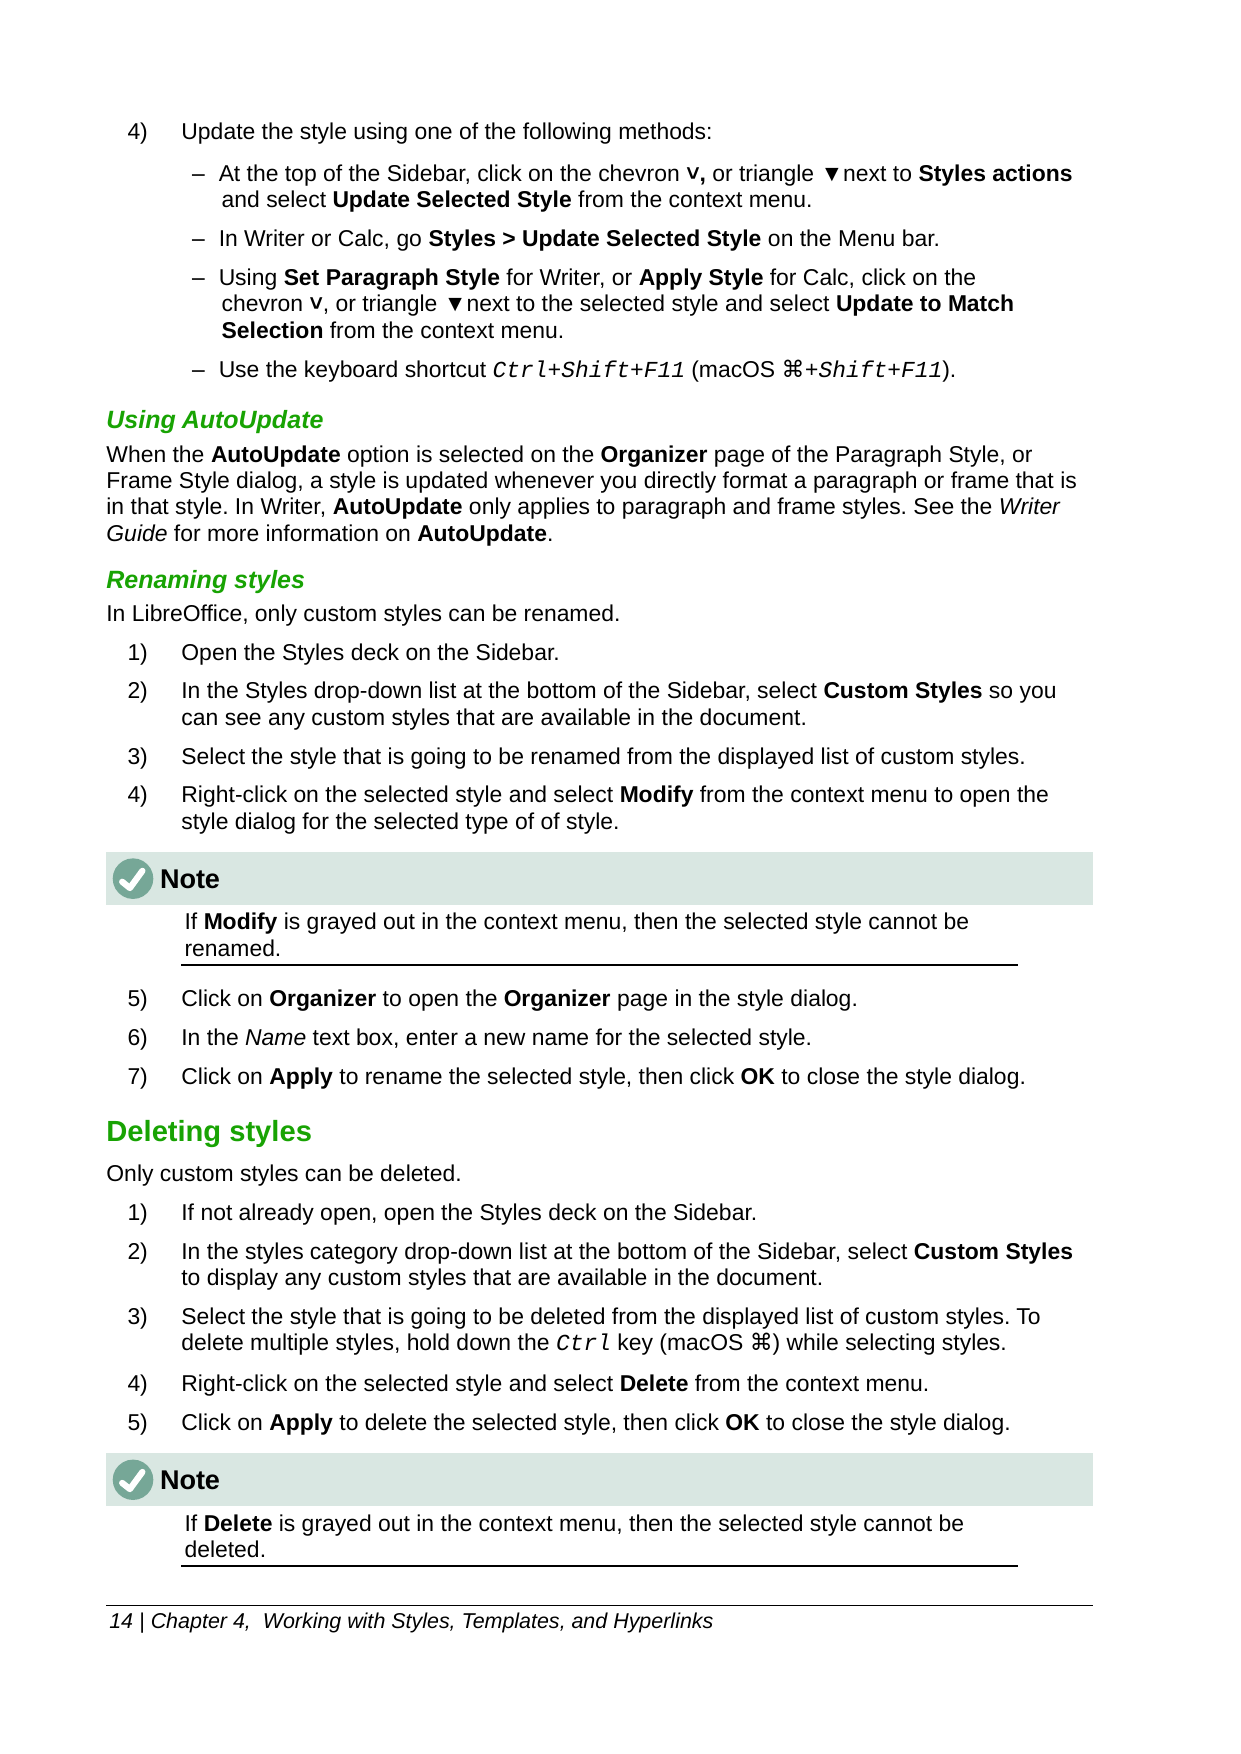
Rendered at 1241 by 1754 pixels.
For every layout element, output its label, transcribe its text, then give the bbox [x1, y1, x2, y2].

list Select the style that is going to be deleted from the displayed list of custom styles. To delete multiple styles, hold down the Ctrl key (macOS ⌘) while selecting styles. [148, 1303, 1093, 1358]
list In Writer or Calc, go Styles > Update Selected Style on the Menu bar. [189, 222, 1093, 251]
list Click on Apply to delete the selected style, then click OK to close the style dialog. [148, 1409, 1093, 1435]
list Select the style that is going to be renamed from the displayed list of custom styles. [148, 743, 1093, 769]
list In the Styles drop‑down list at the bottom of the Sidebar, select Custom Styles so you can see any custom styles that are available in the document. [148, 677, 1093, 730]
subtitle Using AutoUpdate [106, 406, 1093, 434]
text Only custom styles can be deleted. [106, 1160, 1093, 1186]
list Click on Apply to rename the selected style, then click OK to close the style dialog. [148, 1063, 1093, 1089]
subtitle Note [106, 1453, 1093, 1506]
list In the Name text box, enter a new name for the selected style. [148, 1024, 1093, 1050]
list Use the keyboard shortcut Ctrl+Shift+F11 (macOS ⌘+Shift+F11). [189, 353, 1093, 387]
subtitle Deleting styles [106, 1114, 1093, 1147]
list At the top of the Sidebar, click on the chevron ˅, or triangle ▼next to Styles actions and select Update Selected Style from the context menu. [189, 157, 1093, 213]
list Right‑click on the selected style and select Modify from the context menu to open the style dialog for the selected type of of style. [148, 781, 1093, 834]
list Open the Styles deck on the Sidebar. [148, 638, 1093, 665]
list If not already open, open the Styles deck on the Sidebar. [148, 1199, 1093, 1225]
list Right‑click on the selected style and select Delete from the context menu. [148, 1370, 1093, 1396]
text In LibreOffice, only custom styles can be renamed. [106, 600, 1093, 626]
text When the AutoUpdate option is selected on the Organizer page of the Paragraph Style, or Frame Style dialog, a style is updated whenever you directly format a paragraph or frame that is in that style. In Writer, AutoUpdate only applies to paragraph and frame styles. See the Writer Guide for more information on AutoUpdate. [106, 441, 1093, 546]
list Using Set Paragraph Style for Writer, or Apply Style for Calc, click on the chevron ˅, or triangle ▼next to the selected style and select Update to Match Selection from the context menu. [189, 261, 1093, 343]
subtitle Renaming styles [106, 565, 1093, 593]
text If Delete is grayed out in the context menu, then the selected style cannot be deleted. [181, 1506, 1018, 1565]
list Update the style using one of the following methods: [148, 118, 1093, 144]
text If Modify is grayed out in the context menu, then the selected style cannot be renamed. [181, 905, 1018, 964]
list Click on Organizer to open the Organizer page in the style dialog. [148, 985, 1093, 1011]
list In the styles category drop‑down list at the bottom of the Sidebar, select Custom Styles to display any custom styles that are available in the document. [148, 1238, 1093, 1290]
subtitle Note [106, 852, 1093, 905]
